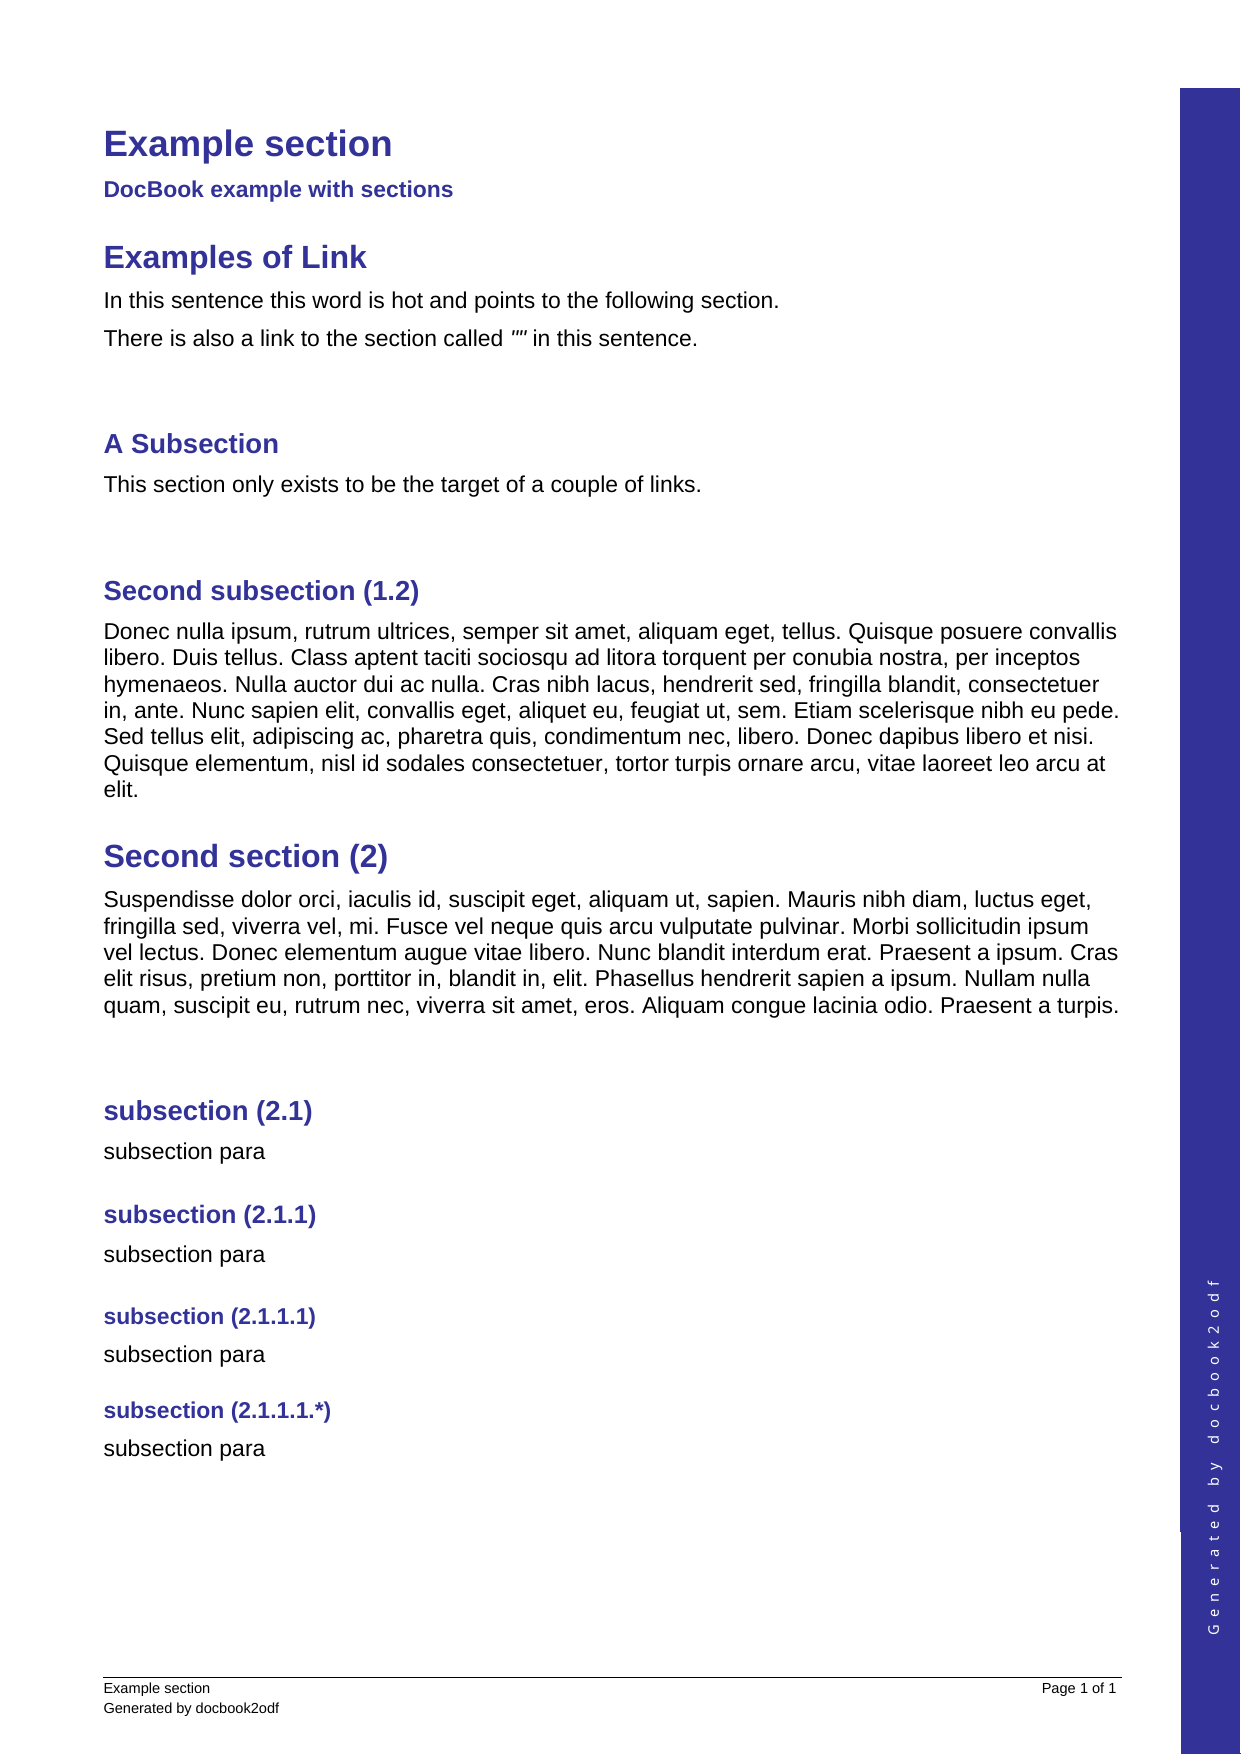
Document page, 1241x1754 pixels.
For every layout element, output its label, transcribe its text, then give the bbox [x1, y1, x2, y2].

text Suspendisse dolor orci, iaculis id, suscipit eget, aliquam ut, sapien. Mauris nibh diam, luctus eget, fringilla sed, viverra vel, mi. Fusce vel neque quis arcu vulputate pulvinar. Morbi sollicitudin ipsum vel lectus. Donec elementum augue vitae libero. Nunc blandit interdum erat. Praesent a ipsum. Cras elit risus, pretium non, porttitor in, blandit in, elit. Phasellus hendrerit sapien a ipsum. Nullam nulla quam, suscipit eu, rutrum nec, viverra sit amet, eros. Aliquam congue lacinia odio. Praesent a turpis. [103, 886, 1122, 1018]
text subsection para [103, 1435, 1122, 1461]
text In this sentence this word is hot and points to the following section. [103, 287, 1122, 313]
subtitle Examples of Link [103, 238, 1122, 275]
title Example section [103, 87, 1122, 164]
subtitle subsection (2.1) [103, 1095, 1122, 1127]
text This section only exists to be the target of a couple of links. [103, 471, 1122, 498]
subtitle Second section (2) [103, 838, 1122, 874]
subtitle Second subsection (1.2) [103, 574, 1122, 606]
text There is also a link to the section called "" in this sentence. [103, 325, 1122, 351]
subtitle subsection (2.1.1.1) [103, 1303, 1122, 1329]
text subsection para [103, 1341, 1122, 1367]
subtitle subsection (2.1.1.1.*) [103, 1397, 1122, 1423]
subtitle subsection (2.1.1) [103, 1200, 1122, 1229]
text Donec nulla ipsum, rutrum ultrices, semper sit amet, aliquam eget, tellus. Quisque posuere convallis libero. Duis tellus. Class aptent taciti sociosqu ad litora torquent per conubia nostra, per inceptos hymenaeos. Nulla auctor dui ac nulla. Cras nibh lacus, hendrerit sed, fringilla blandit, consectetuer in, ante. Nunc sapien elit, convallis eget, aliquet eu, feugiat ut, sem. Etiam scelerisque nibh eu pede. Sed tellus elit, adipiscing ac, pharetra quis, condimentum nec, libero. Donec dapibus libero et nisi. Quisque elementum, nisl id sodales consectetuer, tortor turpis ornare arcu, vitae laoreet leo arcu at elit. [103, 618, 1122, 802]
text subsection para [103, 1138, 1122, 1165]
subtitle A Subsection [103, 428, 1122, 459]
text subsection para [103, 1241, 1122, 1267]
text DocBook example with sections [103, 176, 1122, 202]
